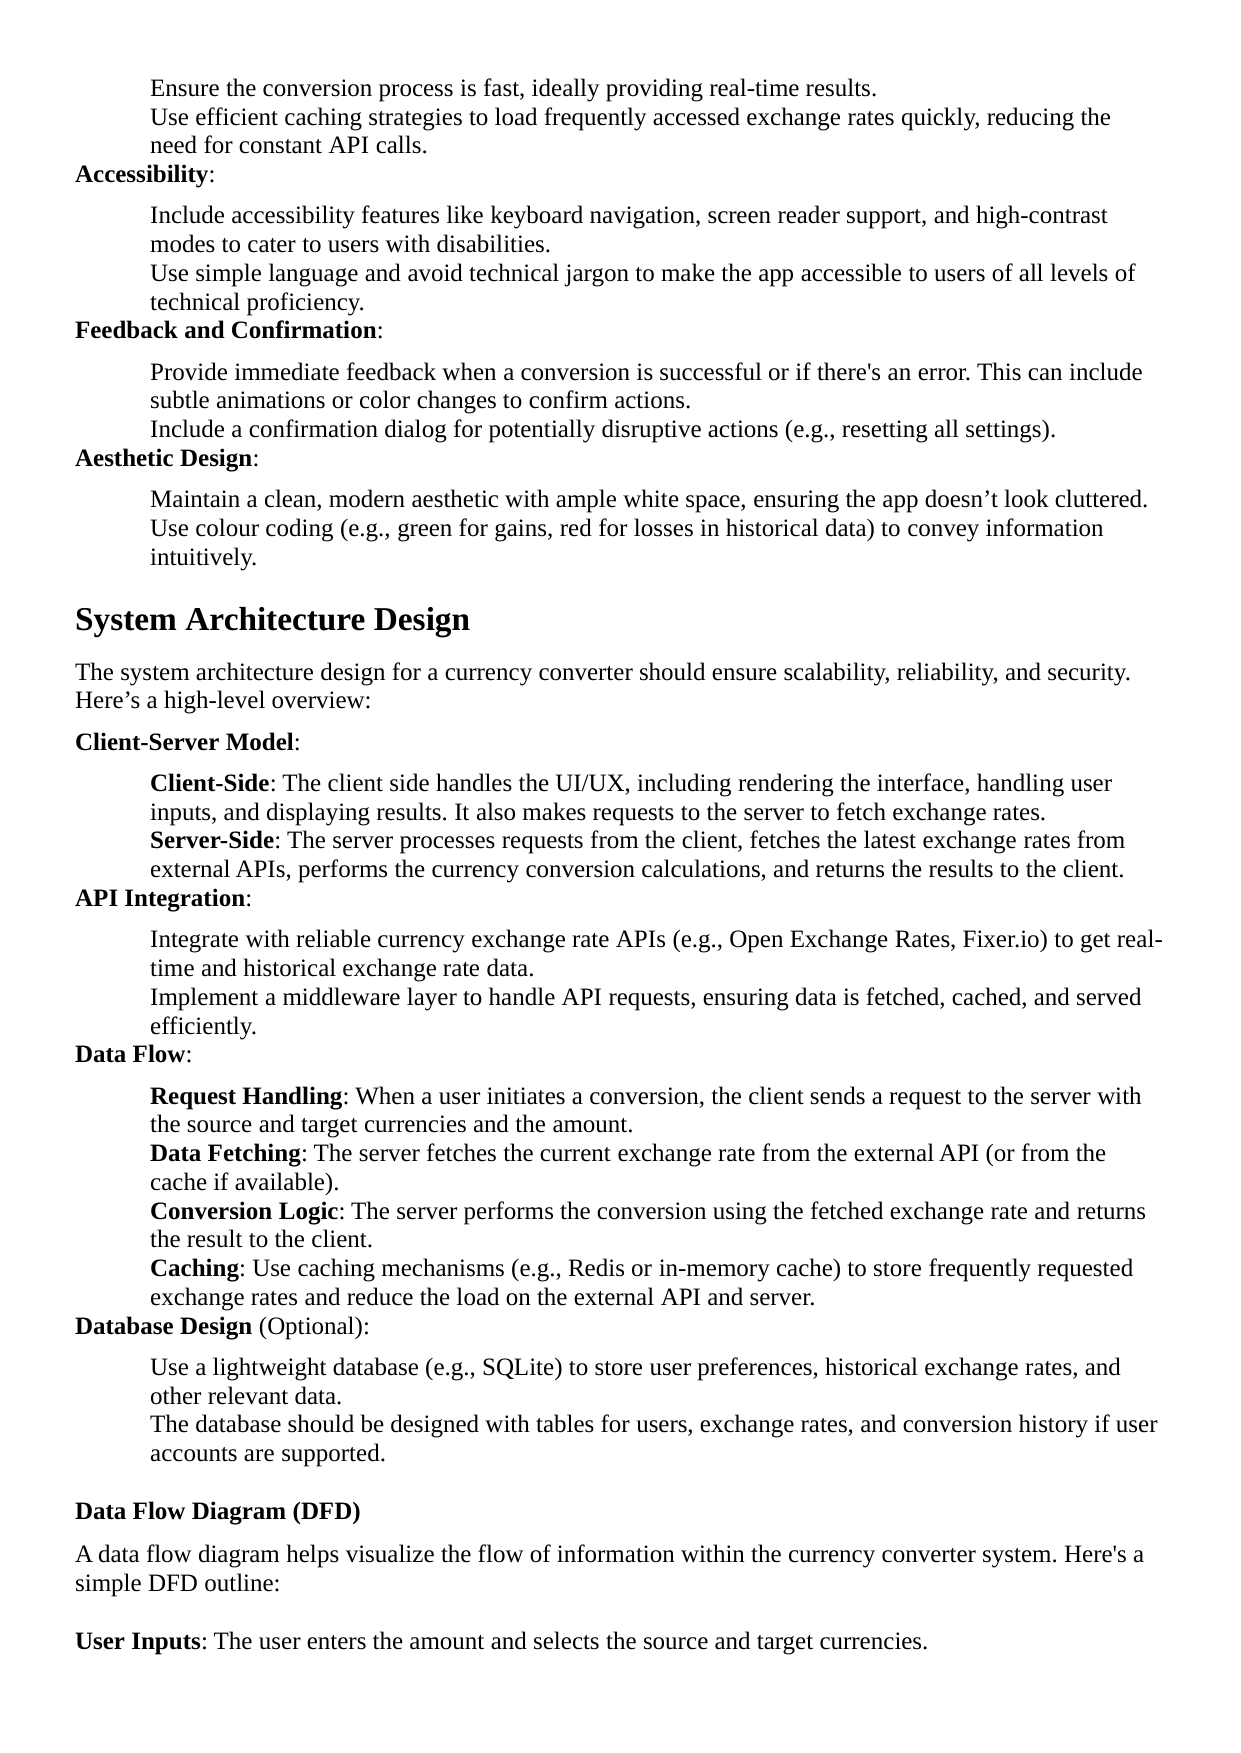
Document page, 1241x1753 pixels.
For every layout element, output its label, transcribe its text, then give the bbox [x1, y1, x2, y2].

text Client-Server Model: [75, 728, 326, 756]
text Data Flow: [75, 1041, 217, 1068]
text Caching: Use caching mechanisms (e.g., Redis or in-memory cache) to store frequently requested [150, 1254, 1157, 1282]
text System Architecture Design [75, 601, 496, 638]
text A data flow diagram helps visualize the flow of information within the currency converter system. Here's a [75, 1541, 1169, 1568]
text modes to cater to users with disabilities. [150, 230, 1160, 258]
text need for constant API calls. [150, 132, 1137, 159]
text cache if available). [150, 1168, 1171, 1196]
text Data Flow Diagram (DFD) [75, 1497, 385, 1525]
text Here’s a high-level overview: [75, 687, 1160, 714]
text Include a confirmation dialog for potentially disruptive actions (e.g., resetting all settings). [150, 415, 1168, 443]
text The database should be designed with tables for users, exchange rates, and conversion history if user [150, 1411, 1182, 1438]
text inputs, and displaying results. It also makes requests to the server to fetch exchange rates. [150, 798, 1151, 826]
text Data Fetching: The server fetches the current exchange rate from the external API (or from the [150, 1139, 1171, 1167]
text Use colour coding (e.g., green for gains, red for losses in historical data) to convey information [150, 514, 1173, 542]
text Provide immediate feedback when a conversion is successful or if there's an error. This can include [150, 358, 1168, 386]
text Integrate with reliable currency exchange rate APIs (e.g., Open Exchange Rates, Fixer.io) to get real- [150, 926, 1188, 953]
text other relevant data. [150, 1382, 1182, 1410]
text exchange rates and reduce the load on the external API and server. [150, 1283, 1157, 1311]
text Implement a middleware layer to handle API requests, ensuring data is fetched, cached, and served [150, 983, 1188, 1011]
text the source and target currencies and the amount. [150, 1111, 1171, 1138]
text Ensure the conversion process is fast, ideally providing real-time results. [150, 74, 1137, 102]
text accounts are supported. [150, 1439, 1182, 1467]
text API Integration: [75, 884, 1151, 912]
text Client-Side: The client side handles the UI/UX, including rendering the interface, handling user [150, 769, 1151, 797]
text The system architecture design for a currency converter should ensure scalability, reliability, and security. [75, 658, 1160, 686]
text Maintain a clean, modern aesthetic with ample white space, ensuring the app doesn’t look cluttered. [150, 485, 1173, 513]
text simple DFD outline: [75, 1569, 1169, 1597]
text the result to the client. [150, 1226, 1171, 1253]
text efficiently. [150, 1012, 1188, 1040]
text intuitively. [150, 543, 1173, 571]
text external APIs, performs the currency conversion calculations, and returns the results to the client. [150, 856, 1151, 883]
text Include accessibility features like keyboard navigation, screen reader support, and high-contrast [150, 202, 1160, 229]
text Conversion Logic: The server performs the conversion using the fetched exchange rate and returns [150, 1197, 1171, 1225]
text technical proficiency. [150, 288, 1160, 316]
text subtle animations or color changes to confirm actions. [150, 387, 1168, 414]
text Use efficient caching strategies to load frequently accessed exchange rates quickly, reducing the [150, 103, 1137, 131]
text time and historical exchange rate data. [150, 954, 1188, 982]
text Database Design (Optional): [75, 1312, 1157, 1340]
text Server-Side: The server processes requests from the client, fetches the latest exchange rates from [150, 827, 1151, 854]
text Use a lightweight database (e.g., SQLite) to store user preferences, historical exchange rates, and [150, 1353, 1182, 1381]
text Feedback and Confirmation: [75, 317, 408, 344]
text Use simple language and avoid technical jargon to make the app accessible to users of all levels of [150, 259, 1160, 287]
text Accessibility: [75, 160, 240, 188]
text Aesthetic Design: [75, 444, 1168, 472]
text User Inputs: The user enters the amount and selects the source and target currencies. [75, 1627, 953, 1655]
text Request Handling: When a user initiates a conversion, the client sends a request to the server with [150, 1082, 1171, 1110]
